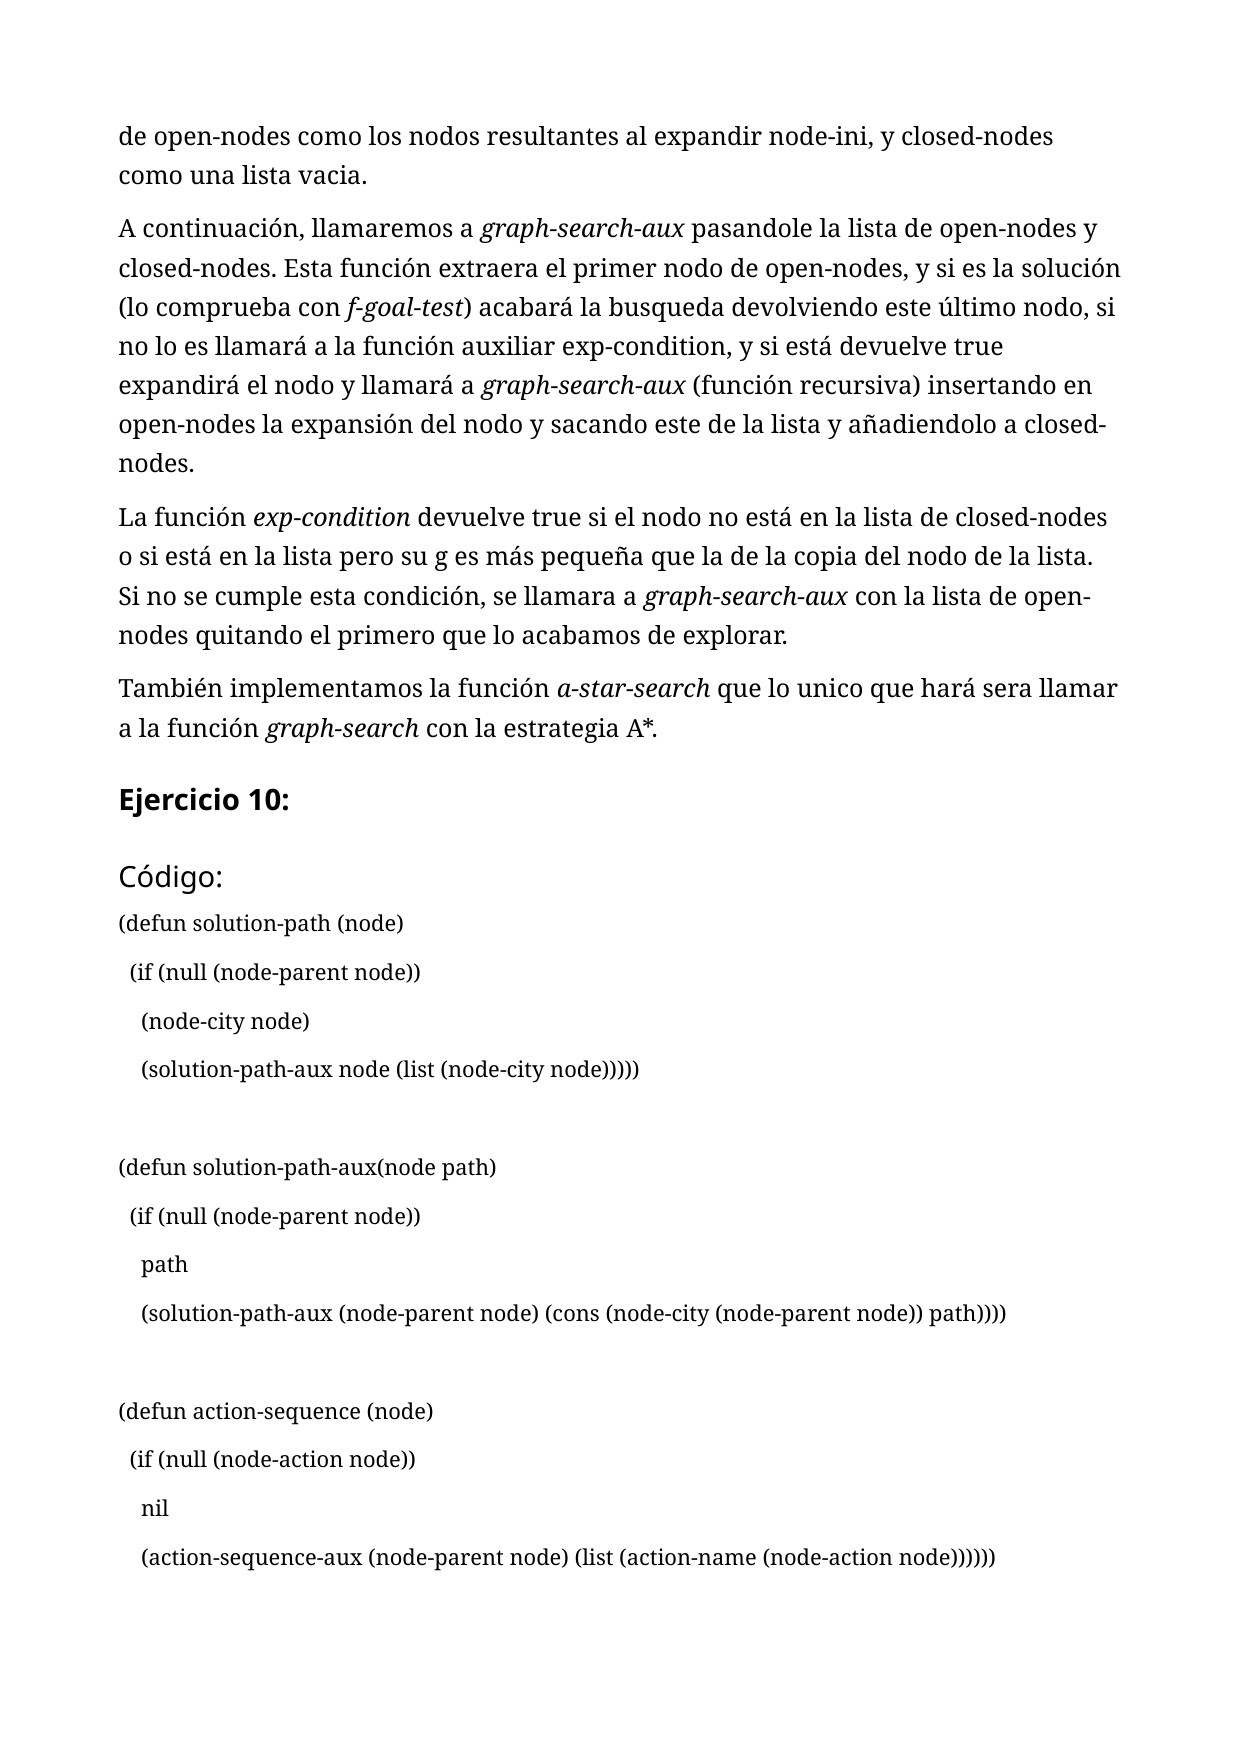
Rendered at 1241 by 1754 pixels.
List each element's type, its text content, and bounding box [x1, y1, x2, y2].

text de open-nodes como los nodos resultantes al expandir node-ini, y closed-nodes como una lista vacia. [118, 118, 1122, 191]
text (defun action-sequence (node) [118, 1396, 1122, 1426]
text nil [118, 1493, 1122, 1523]
text También implementamos la función a-star-search que lo unico que hará sera llamar a la función graph-search con la estrategia A*. [118, 671, 1122, 744]
text (action-sequence-aux (node-parent node) (list (action-name (node-action node)))))) [118, 1542, 1122, 1572]
text (if (null (node-parent node)) [118, 1201, 1122, 1231]
text (if (null (node-parent node)) [118, 957, 1122, 987]
text (node-city node) [118, 1006, 1122, 1036]
text (solution-path-aux (node-parent node) (cons (node-city (node-parent node)) path)))) [118, 1298, 1122, 1328]
text A continuación, llamaremos a graph-search-aux pasandole la lista de open-nodes y closed-nodes. Esta función extraera el primer nodo de open-nodes, y si es la solución (lo comprueba con f-goal-test) acabará la busqueda devolviendo este último nodo, si no lo es llamará a la función auxiliar exp-condition, y si está devuelve true expandirá el nodo y llamará a graph-search-aux (función recursiva) insertando en open-nodes la expansión del nodo y sacando este de la lista y añadiendolo a closed-nodes. [118, 211, 1122, 480]
text (defun solution-path-aux(node path) [118, 1152, 1122, 1182]
text La función exp-condition devuelve true si el nodo no está en la lista de closed-nodes o si está en la lista pero su g es más pequeña que la de la copia del nodo de la lista. Si no se cumple esta condición, se llamara a graph-search-aux con la lista de open-nodes quitando el primero que lo acabamos de explorar. [118, 500, 1122, 651]
text (defun solution-path (node) [118, 908, 1122, 938]
text (solution-path-aux node (list (node-city node))))) [118, 1054, 1122, 1084]
text (if (null (node-action node)) [118, 1444, 1122, 1474]
text path [118, 1249, 1122, 1279]
subtitle Ejercicio 10: [118, 778, 1122, 818]
subtitle Código: [118, 856, 1122, 896]
